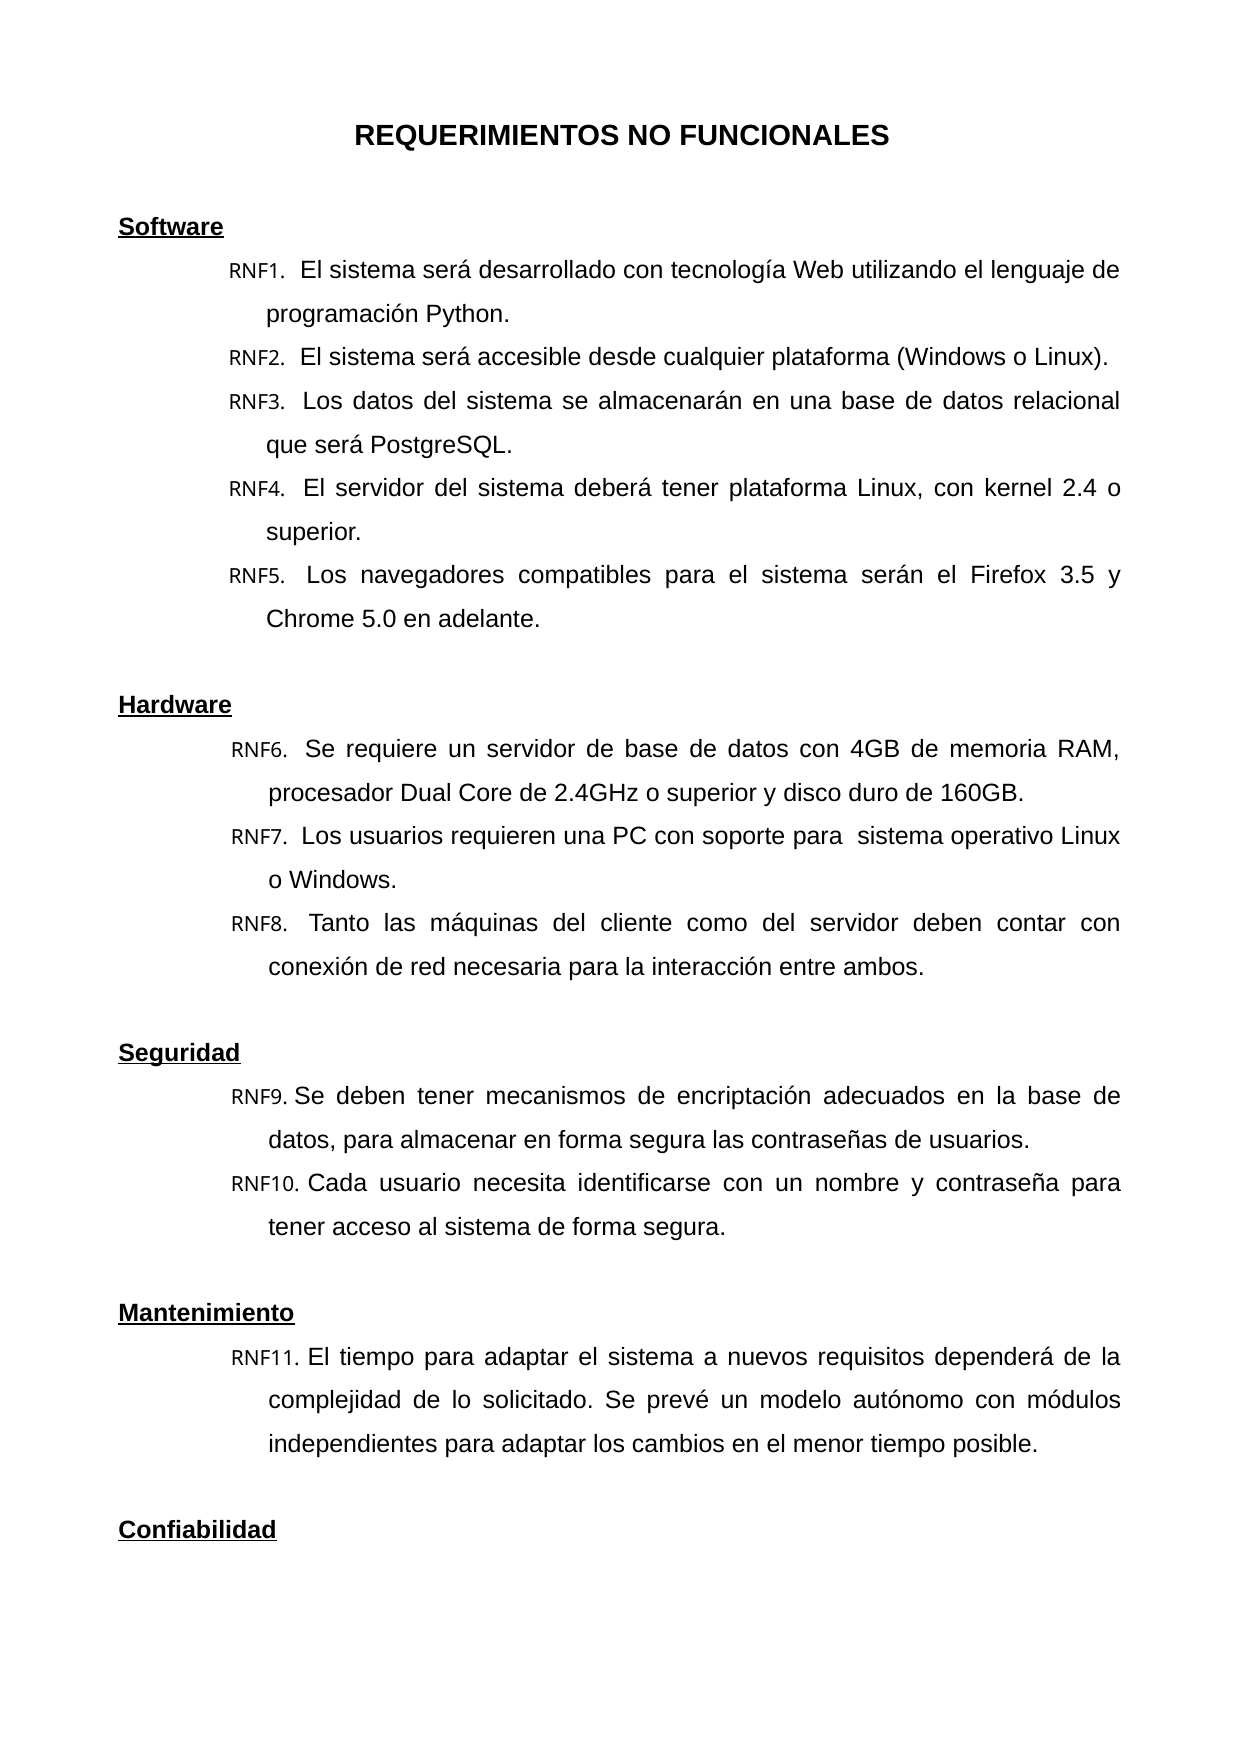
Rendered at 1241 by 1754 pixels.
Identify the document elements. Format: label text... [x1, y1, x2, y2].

list El servidor del sistema deberá tener plataforma Linux, con kernel 2.4 o superior. [228, 473, 1122, 546]
list Se requiere un servidor de base de datos con 4GB de memoria RAM, procesador Dual Core de 2.4GHz o superior y disco duro de 160GB. [231, 734, 1122, 806]
text Seguridad [118, 1038, 1122, 1067]
list Los usuarios requieren una PC con soporte para sistema operativo Linux o Windows. [231, 821, 1122, 893]
text Confiabilidad [118, 1515, 1122, 1544]
list Los datos del sistema se almacenarán en una base de datos relacional que será PostgreSQL. [228, 386, 1122, 459]
list Se deben tener mecanismos de encriptación adecuados en la base de datos, para almacenar en forma segura las contraseñas de usuarios. [231, 1081, 1122, 1154]
text Software [118, 212, 1122, 240]
list Cada usuario necesita identificarse con un nombre y contraseña para tener acceso al sistema de forma segura. [231, 1168, 1122, 1241]
list El sistema será accesible desde cualquier plataforma (Windows o Linux). [228, 342, 1122, 371]
text Mantenimiento [118, 1298, 1122, 1327]
text Hardware [118, 691, 1122, 719]
list El sistema será desarrollado con tecnología Web utilizando el lenguaje de programación Python. [228, 255, 1122, 327]
list Tanto las máquinas del cliente como del servidor deben contar con conexión de red necesaria para la interacción entre ambos. [231, 908, 1122, 981]
list Los navegadores compatibles para el sistema serán el Firefox 3.5 y Chrome 5.0 en adelante. [228, 560, 1122, 633]
list REQUERIMIENTOS NO FUNCIONALES [122, 118, 1122, 152]
list El tiempo para adaptar el sistema a nuevos requisitos dependerá de la complejidad de lo solicitado. Se prevé un modelo autónomo con módulos independientes para adaptar los cambios en el menor tiempo posible. [231, 1342, 1122, 1457]
